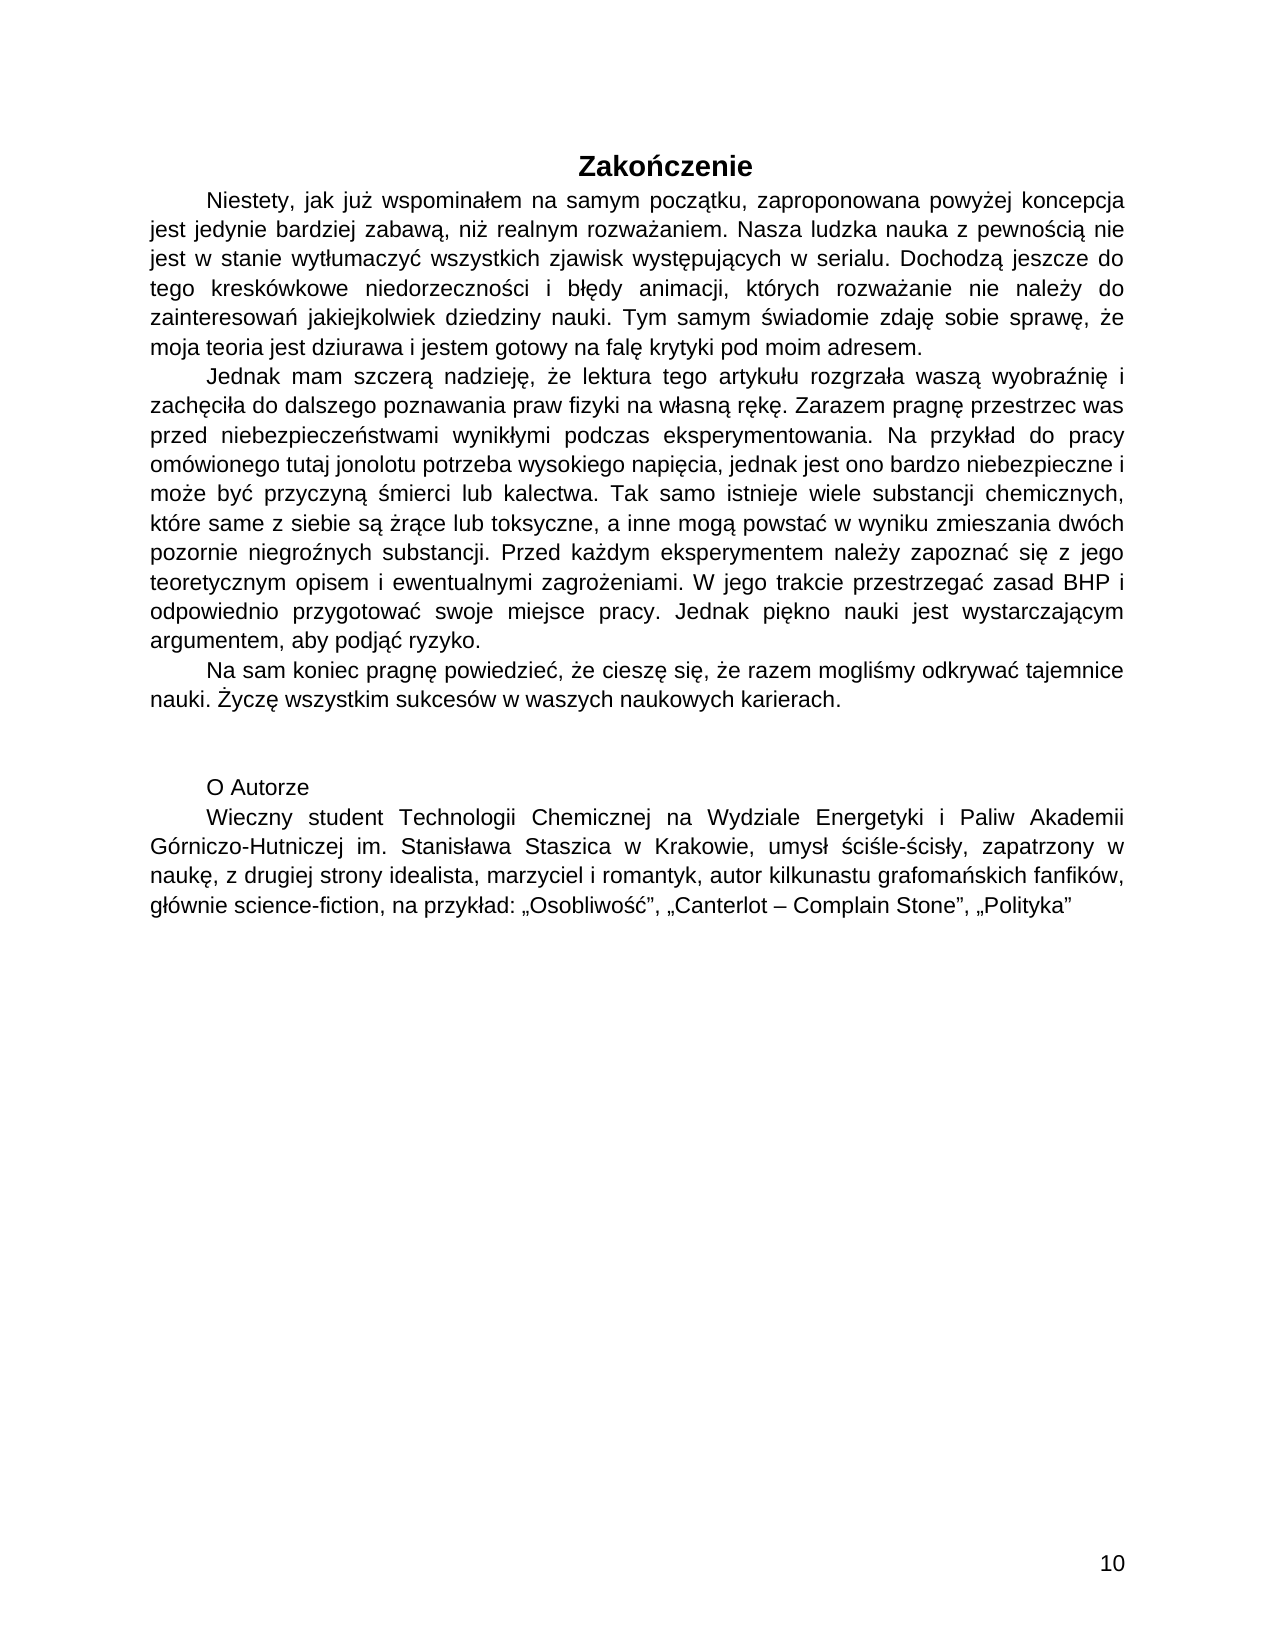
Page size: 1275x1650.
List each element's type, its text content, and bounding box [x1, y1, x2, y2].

text O Autorze [150, 775, 1125, 801]
text Wieczny student Technologii Chemicznej na Wydziale Energetyki i Paliw Akademii Górniczo-Hutniczej im. Stanisława Staszica w Krakowie, umysł ściśle-ścisły, zapatrzony w naukę, z drugiej strony idealista, marzyciel i romantyk, autor kilkunastu grafomańskich fanfików, głównie science-fiction, na przykład: „Osobliwość”, „Canterlot – Complain Stone”, „Polityka” [150, 804, 1125, 918]
text Niestety, jak już wspominałem na samym początku, zaproponowana powyżej koncepcja jest jedynie bardziej zabawą, niż realnym rozważaniem. Nasza ludzka nauka z pewnością nie jest w stanie wytłumaczyć wszystkich zjawisk występujących w serialu. Dochodzą jeszcze do tego kreskówkowe niedorzeczności i błędy animacji, których rozważanie nie należy do zainteresowań jakiejkolwiek dziedziny nauki. Tym samym świadomie zdaję sobie sprawę, że moja teoria jest dziurawa i jestem gotowy na falę krytyki pod moim adresem. [150, 187, 1125, 360]
text Zakończenie [150, 150, 1125, 183]
text Jednak mam szczerą nadzieję, że lektura tego artykułu rozgrzała waszą wyobraźnię i zachęciła do dalszego poznawania praw fizyki na własną rękę. Zarazem pragnę przestrzec was przed niebezpieczeństwami wynikłymi podczas eksperymentowania. Na przykład do pracy omówionego tutaj jonolotu potrzeba wysokiego napięcia, jednak jest ono bardzo niebezpieczne i może być przyczyną śmierci lub kalectwa. Tak samo istnieje wiele substancji chemicznych, które same z siebie są żrące lub toksyczne, a inne mogą powstać w wyniku zmieszania dwóch pozornie niegroźnych substancji. Przed każdym eksperymentem należy zapoznać się z jego teoretycznym opisem i ewentualnymi zagrożeniami. W jego trakcie przestrzegać zasad BHP i odpowiednio przygotować swoje miejsce pracy. Jednak piękno nauki jest wystarczającym argumentem, aby podjąć ryzyko. [150, 364, 1125, 654]
text Na sam koniec pragnę powiedzieć, że cieszę się, że razem mogliśmy odkrywać tajemnice nauki. Życzę wszystkim sukcesów w waszych naukowych karierach. [150, 657, 1125, 712]
